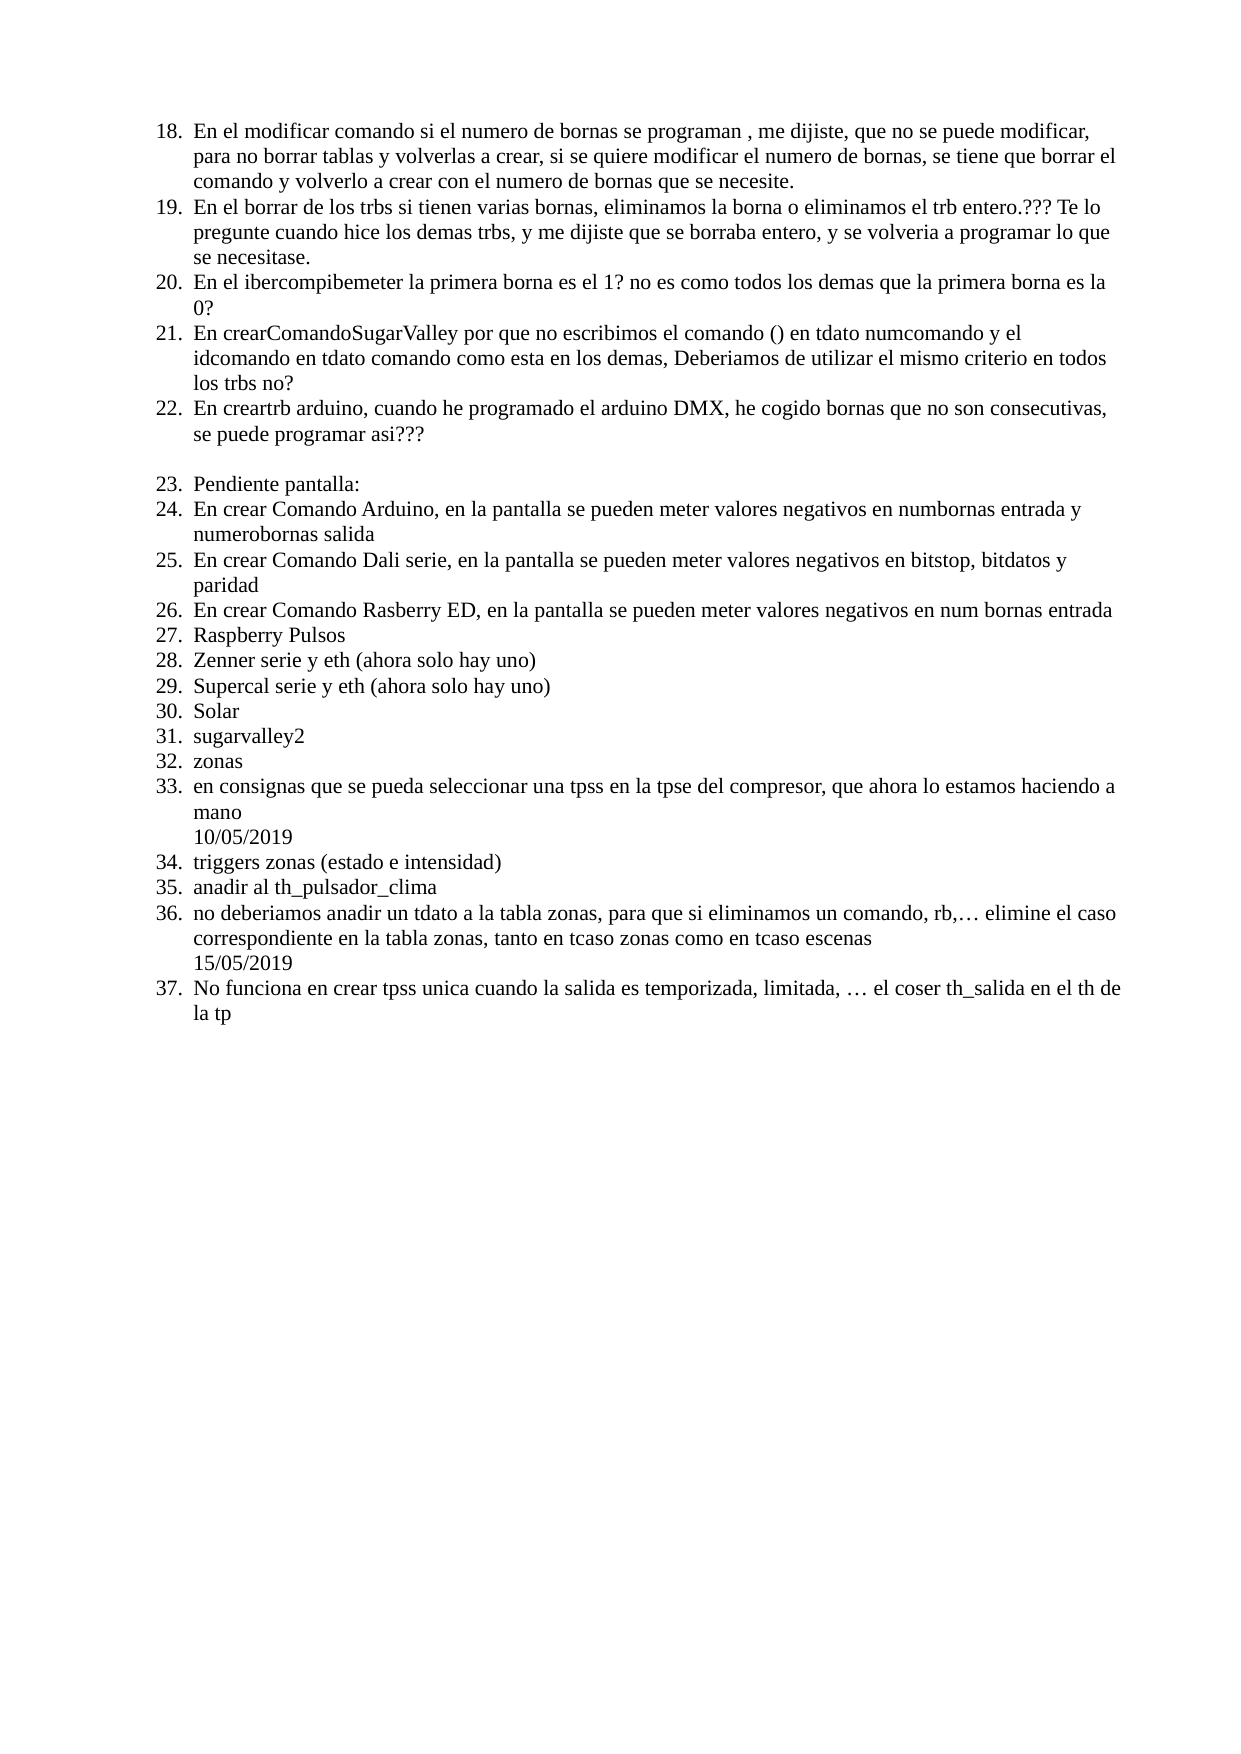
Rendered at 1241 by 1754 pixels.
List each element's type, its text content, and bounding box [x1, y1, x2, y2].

list En el borrar de los trbs si tienen varias bornas, eliminamos la borna o eliminamos el trb entero.??? Te lo pregunte cuando hice los demas trbs, y me dijiste que se borraba entero, y se volveria a programar lo que se necesitase. [156, 194, 1122, 269]
list En creartrb arduino, cuando he programado el arduino DMX, he cogido bornas que no son consecutivas, se puede programar asi??? [156, 395, 1122, 446]
list Raspberry Pulsos [156, 622, 1122, 647]
list anadir al th_pulsador_clima [156, 874, 1122, 899]
list Supercal serie y eth (ahora solo hay uno) [156, 673, 1122, 698]
list En crear Comando Rasberry ED, en la pantalla se pueden meter valores negativos en num bornas entrada [156, 597, 1122, 622]
list En el modificar comando si el numero de bornas se programan , me dijiste, que no se puede modificar, para no borrar tablas y volverlas a crear, si se quiere modificar el numero de bornas, se tiene que borrar el comando y volverlo a crear con el numero de bornas que se necesite. [156, 118, 1122, 194]
list En crear Comando Arduino, en la pantalla se pueden meter valores negativos en numbornas entrada y numerobornas salida [156, 496, 1122, 547]
list Solar [156, 698, 1122, 723]
list En crear Comando Dali serie, en la pantalla se pueden meter valores negativos en bitstop, bitdatos y paridad [156, 547, 1122, 597]
list Zenner serie y eth (ahora solo hay uno) [156, 647, 1122, 673]
list zonas [156, 748, 1122, 773]
list No funciona en crear tpss unica cuando la salida es temporizada, limitada, … el coser th_salida en el th de la tp [156, 975, 1122, 1026]
list no deberiamos anadir un tdato a la tabla zonas, para que si eliminamos un comando, rb,… elimine el caso correspondiente en la tabla zonas, tanto en tcaso zonas como en tcaso escenas [156, 899, 1122, 950]
list Pendiente pantalla: [156, 471, 1122, 496]
list triggers zonas (estado e intensidad) [156, 849, 1122, 874]
list En el ibercompibemeter la primera borna es el 1? no es como todos los demas que la primera borna es la 0? [156, 269, 1122, 320]
list 15/05/2019 [156, 950, 1122, 975]
list En crearComandoSugarValley por que no escribimos el comando () en tdato numcomando y el idcomando en tdato comando como esta en los demas, Deberiamos de utilizar el mismo criterio en todos los trbs no? [156, 320, 1122, 395]
list en consignas que se pueda seleccionar una tpss en la tpse del compresor, que ahora lo estamos haciendo a mano [156, 773, 1122, 824]
list sugarvalley2 [156, 723, 1122, 748]
list 10/05/2019 [156, 824, 1122, 849]
